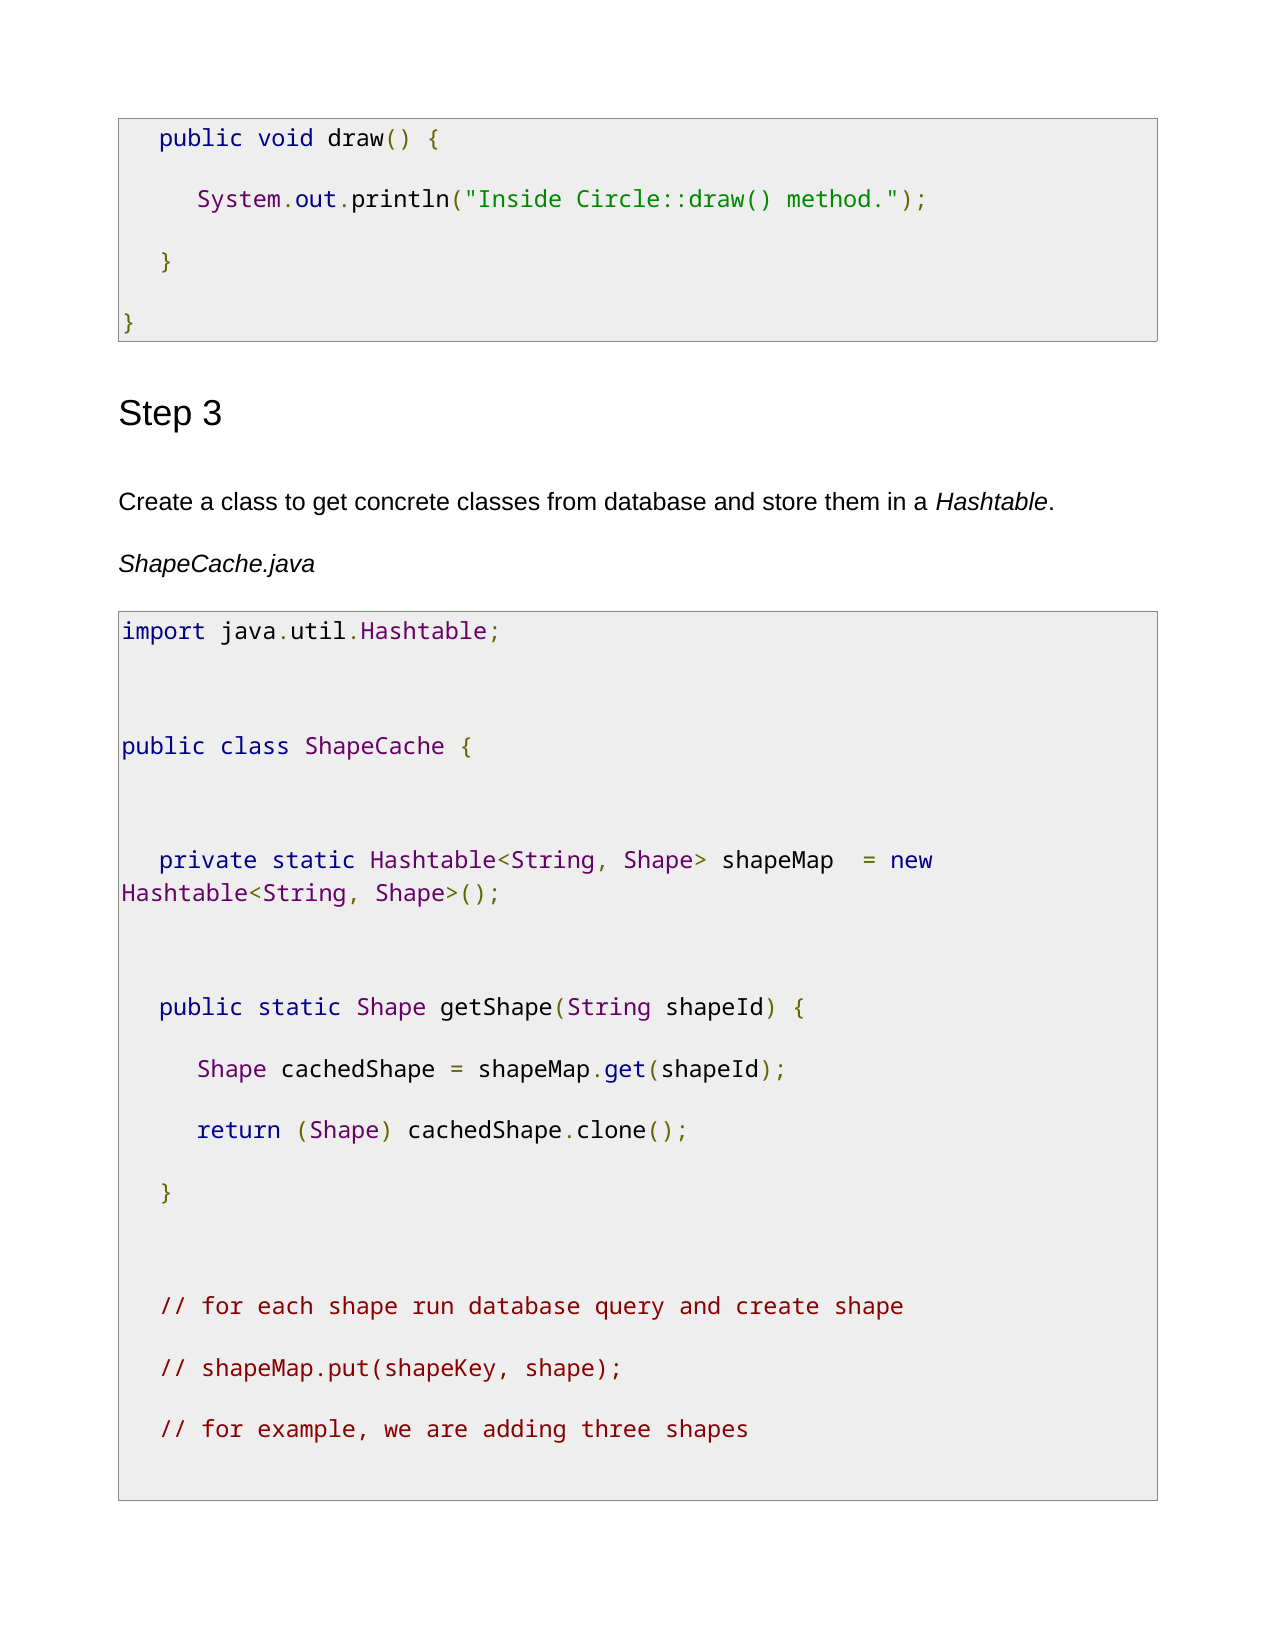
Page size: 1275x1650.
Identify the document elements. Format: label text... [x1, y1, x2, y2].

text public static Shape getShape(String shapeId) { [119, 987, 1157, 1022]
subtitle Step 3 [118, 391, 1157, 433]
text } [119, 241, 1157, 276]
text // for example, we are adding three shapes [119, 1409, 1157, 1444]
text public class ShapeCache { [119, 726, 1157, 761]
text private static Hashtable<String, Shape> shapeMap = new Hashtable<String, Shape>(); [119, 841, 1157, 908]
text Create a class to get concrete classes from database and store them in a Hashtable. [118, 486, 1157, 515]
text // shapeMap.put(shapeKey, shape); [119, 1348, 1157, 1383]
text public void draw() { [119, 119, 1157, 153]
text Shape cachedShape = shapeMap.get(shapeId); [119, 1049, 1157, 1084]
text } [119, 1172, 1157, 1207]
text import java.util.Hashtable; [119, 612, 1157, 647]
text // for each shape run database query and create shape [119, 1286, 1157, 1321]
text ShapeCache.java [118, 549, 1157, 578]
text return (Shape) cachedShape.clone(); [119, 1110, 1157, 1145]
text System.out.println("Inside Circle::draw() method."); [119, 179, 1157, 215]
text } [119, 302, 1157, 341]
